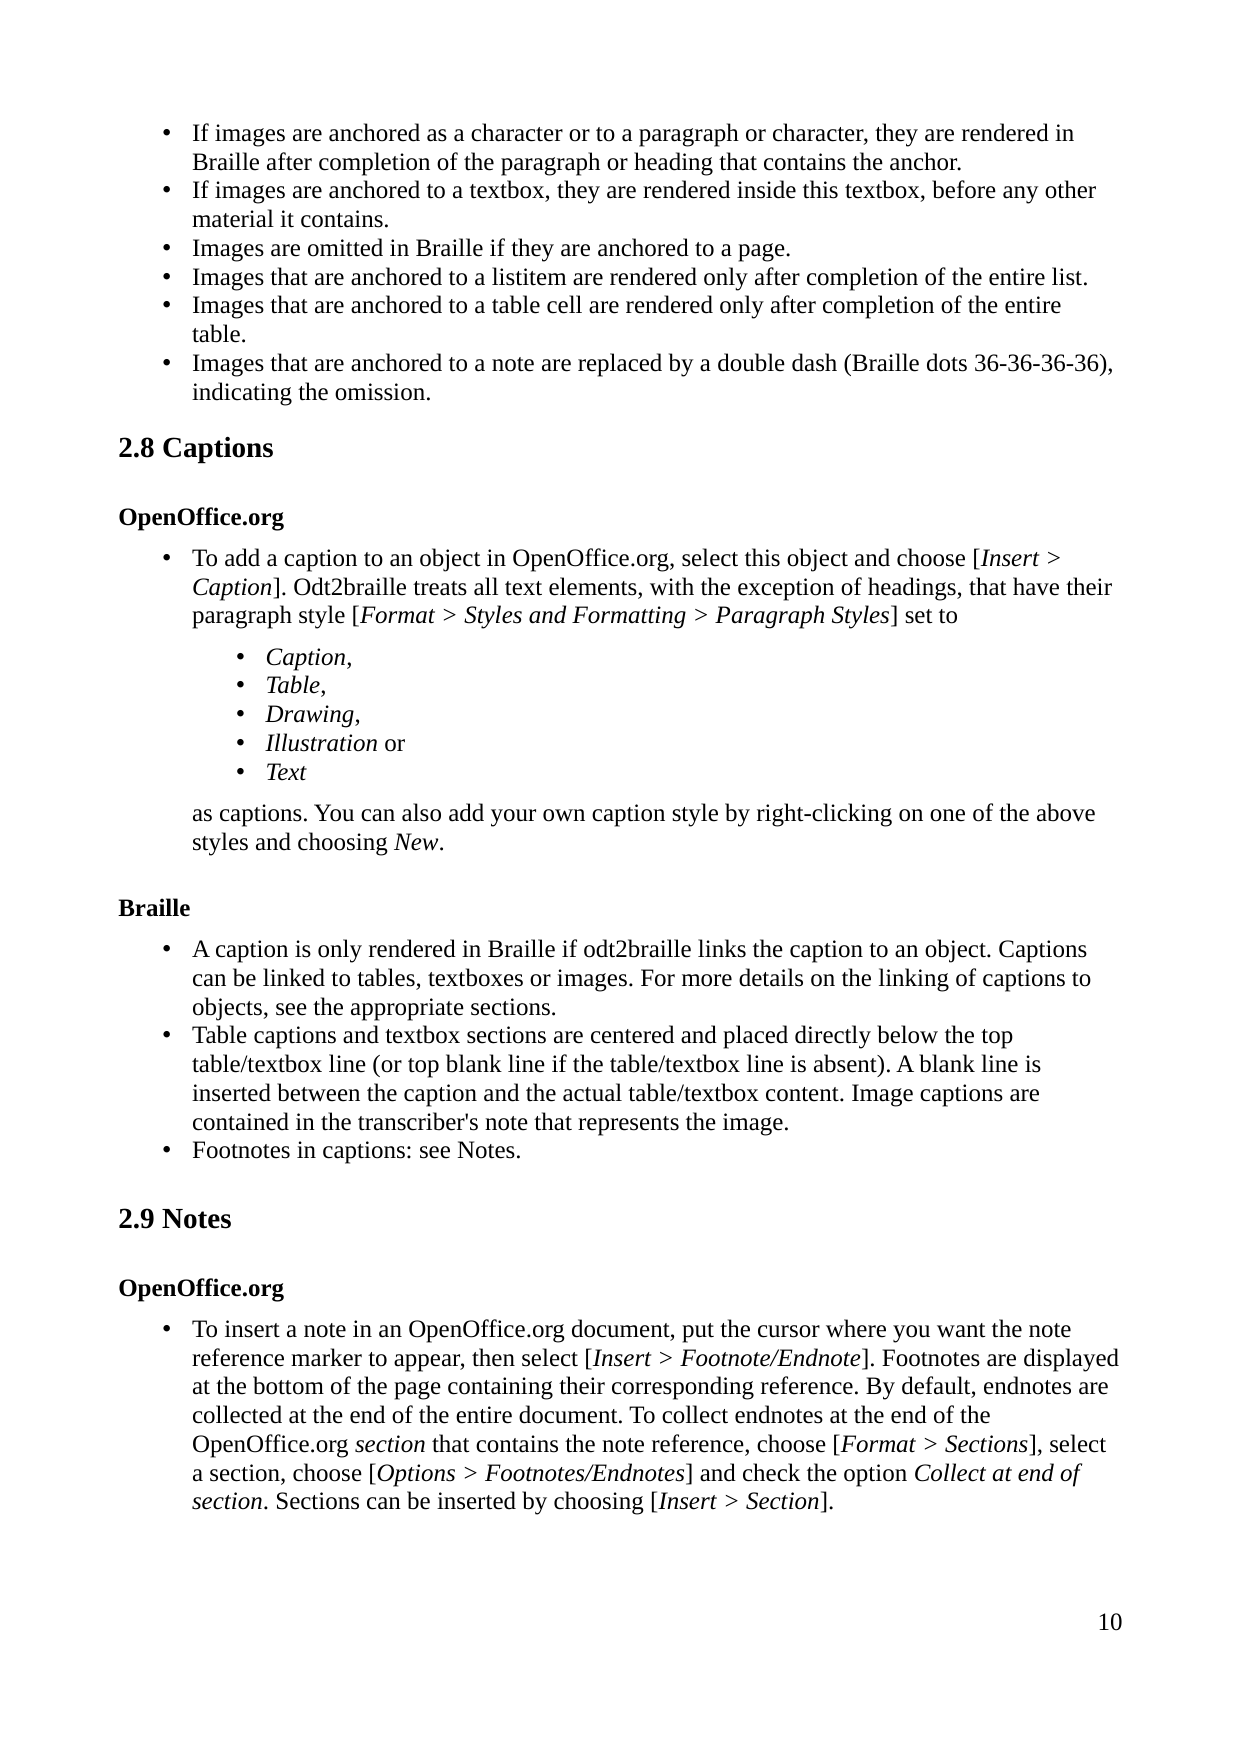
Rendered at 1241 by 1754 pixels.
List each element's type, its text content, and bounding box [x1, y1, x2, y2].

subtitle 2.9 Notes [118, 1202, 1122, 1235]
list A caption is only rendered in Braille if odt2braille links the caption to an object. Captions can be linked to tables, textboxes or images. For more details on the linking of captions to objects, see the appropriate sections. [162, 934, 1122, 1020]
subtitle 2.8 Captions [118, 431, 1122, 464]
list If images are anchored as a character or to a paragraph or character, they are rendered in Braille after completion of the paragraph or heading that contains the anchor. [162, 118, 1122, 176]
list Images that are anchored to a table cell are rendered only after completion of the entire table. [162, 291, 1122, 348]
list Caption, [236, 642, 1122, 670]
subtitle Braille [118, 893, 1122, 922]
list Footnotes in captions: see Notes. [162, 1135, 1122, 1164]
list Drawing, [236, 699, 1122, 728]
list Images are omitted in Braille if they are anchored to a page. [162, 233, 1122, 262]
list Text [236, 757, 1122, 785]
subtitle OpenOffice.org [118, 502, 1122, 530]
subtitle OpenOffice.org [118, 1273, 1122, 1301]
list If images are anchored to a textbox, they are rendered inside this textbox, before any other material it contains. [162, 176, 1122, 233]
list To insert a note in an OpenOffice.org document, put the cursor where you want the note reference marker to appear, then select [Insert > Footnote/Endnote]. Footnotes are displayed at the bottom of the page containing their corresponding reference. By default, endnotes are collected at the end of the entire document. To collect endnotes at the end of the OpenOffice.org section that contains the note reference, choose [Format > Sections], select a section, choose [Options > Footnotes/Endnotes] and check the option Collect at end of section. Sections can be inserted by choosing [Insert > Section]. [162, 1314, 1122, 1515]
list as captions. You can also add your own caption style by right-clicking on one of the above styles and choosing New. [162, 798, 1122, 855]
list Illustration or [236, 728, 1122, 757]
list Images that are anchored to a listitem are rendered only after completion of the entire list. [162, 262, 1122, 291]
list To add a caption to an object in OpenOffice.org, select this object and choose [Insert > Caption]. Odt2braille treats all text elements, with the exception of headings, that have their paragraph style [Format > Styles and Formatting > Paragraph Styles] set to [162, 543, 1122, 629]
list Table, [236, 670, 1122, 699]
list Images that are anchored to a note are replaced by a double dash (Braille dots 36-36-36-36), indicating the omission. [162, 348, 1122, 406]
list Table captions and textbox sections are centered and placed directly below the top table/textbox line (or top blank line if the table/textbox line is absent). A blank line is inserted between the caption and the actual table/textbox content. Image captions are contained in the transcriber's note that represents the image. [162, 1020, 1122, 1135]
